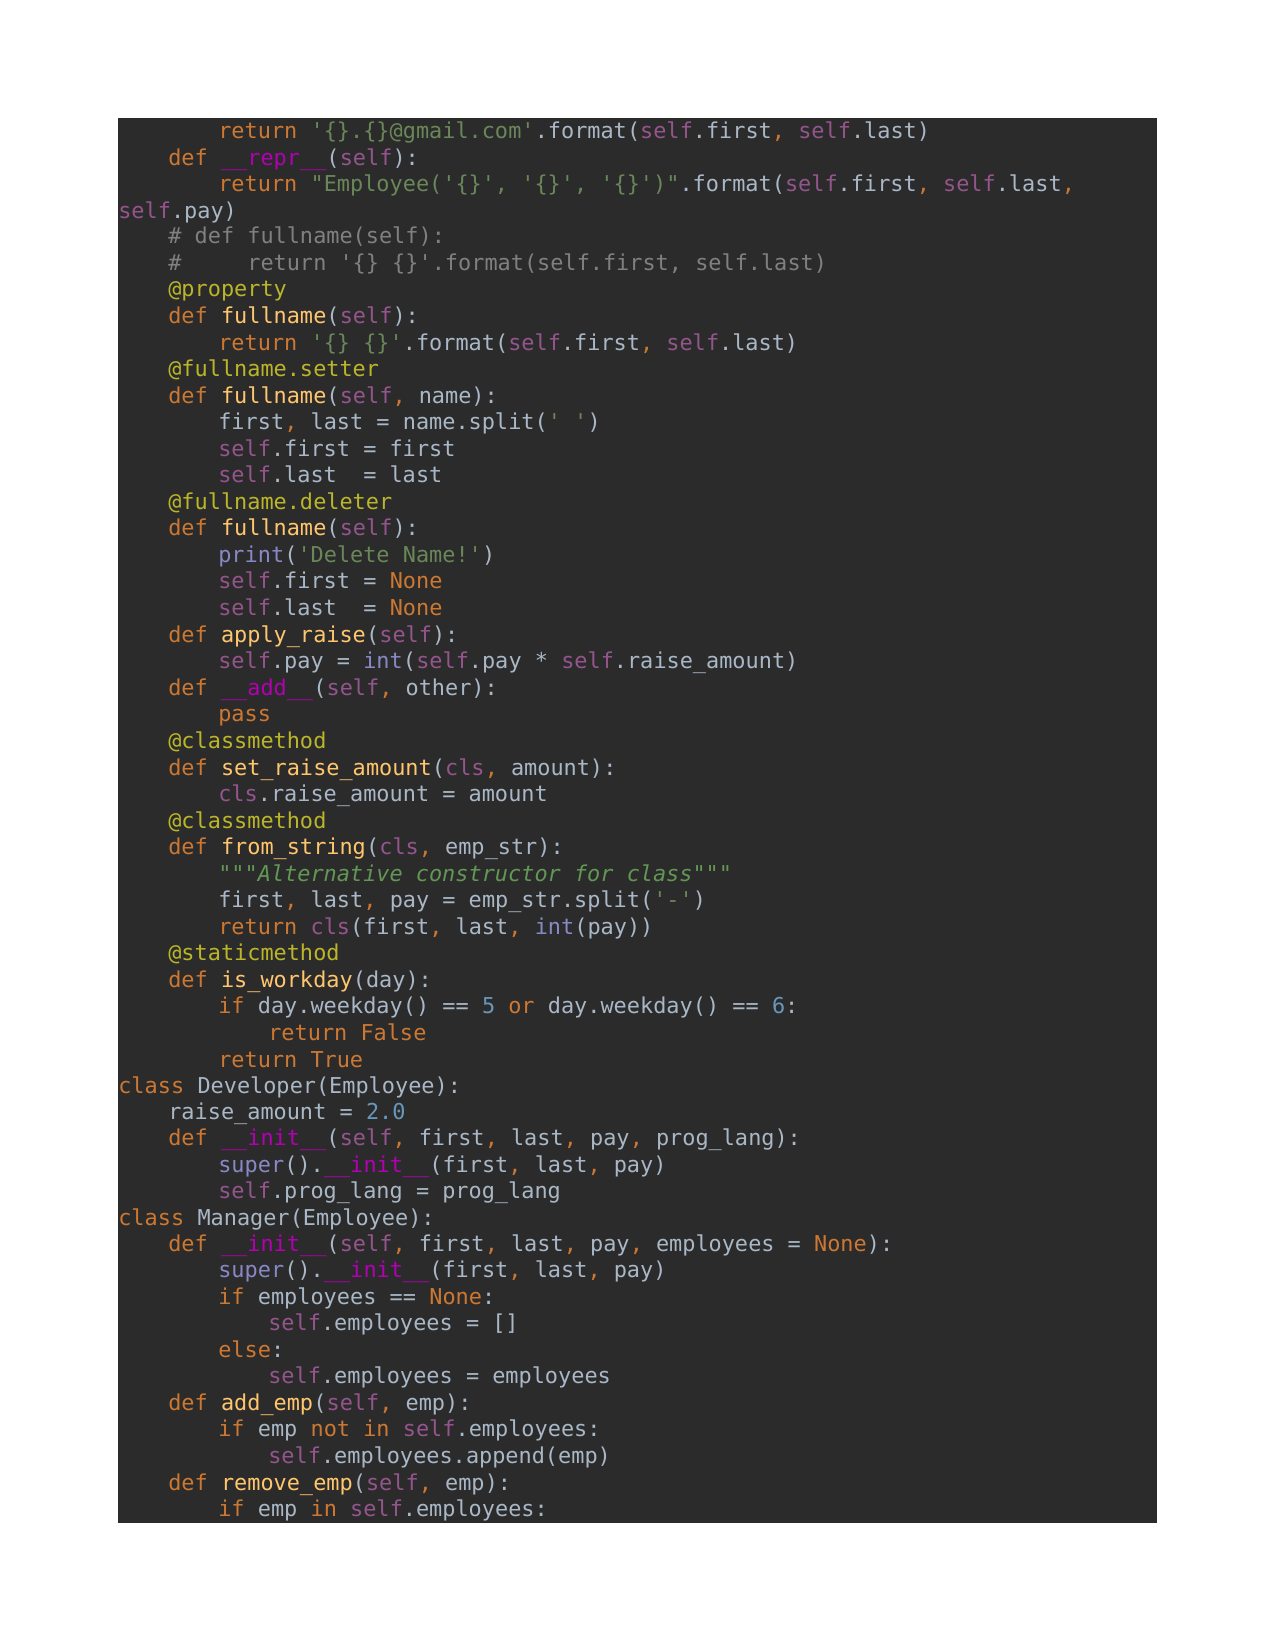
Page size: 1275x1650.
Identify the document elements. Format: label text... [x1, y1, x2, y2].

text @property [118, 276, 1157, 303]
text self.employees.append(emp) [118, 1443, 1157, 1470]
text if emp not in self.employees: [118, 1417, 1157, 1443]
text self.last = last [118, 462, 1157, 489]
text def fullname(self): [118, 516, 1157, 542]
text class Manager(Employee): [118, 1205, 1157, 1231]
text self.employees = [] [118, 1310, 1157, 1337]
text self.pay = int(self.pay * self.raise_amount) [118, 648, 1157, 675]
text @classmethod [118, 808, 1157, 834]
text return '{} {}'.format(self.first, self.last) [118, 329, 1157, 356]
text super().__init__(first, last, pay) [118, 1152, 1157, 1178]
text cls.raise_amount = amount [118, 781, 1157, 808]
text @fullname.setter [118, 356, 1157, 383]
text super().__init__(first, last, pay) [118, 1257, 1157, 1284]
text return False [118, 1020, 1157, 1047]
text else: [118, 1337, 1157, 1363]
text def __add__(self, other): [118, 675, 1157, 701]
text raise_amount = 2.0 [118, 1099, 1157, 1125]
text if day.weekday() == 5 or day.weekday() == 6: [118, 994, 1157, 1020]
text first, last = name.split(' ') [118, 409, 1157, 436]
text self.employees = employees [118, 1363, 1157, 1390]
text first, last, pay = emp_str.split('-') [118, 887, 1157, 914]
text return cls(first, last, int(pay)) [118, 914, 1157, 941]
text return '{}.{}@gmail.com'.format(self.first, self.last) [118, 118, 1157, 145]
text def is_workday(day): [118, 967, 1157, 994]
text # return '{} {}'.format(self.first, self.last) [118, 250, 1157, 276]
text def __init__(self, first, last, pay, employees = None): [118, 1231, 1157, 1257]
text """Alternative constructor for class""" [118, 861, 1157, 887]
text def apply_raise(self): [118, 622, 1157, 648]
text def set_raise_amount(cls, amount): [118, 754, 1157, 781]
text class Developer(Employee): [118, 1073, 1157, 1099]
text return "Employee('{}', '{}', '{}')".format(self.first, self.last, self.pay) [118, 171, 1157, 223]
text self.last = None [118, 595, 1157, 622]
text def remove_emp(self, emp): [118, 1470, 1157, 1496]
text self.prog_lang = prog_lang [118, 1178, 1157, 1205]
text # def fullname(self): [118, 223, 1157, 250]
text print('Delete Name!') [118, 542, 1157, 569]
text def add_emp(self, emp): [118, 1390, 1157, 1417]
text def __repr__(self): [118, 145, 1157, 171]
text def __init__(self, first, last, pay, prog_lang): [118, 1125, 1157, 1152]
text def fullname(self): [118, 303, 1157, 329]
text self.first = None [118, 569, 1157, 595]
text self.first = first [118, 436, 1157, 462]
text pass [118, 701, 1157, 728]
text @fullname.deleter [118, 489, 1157, 516]
text def from_string(cls, emp_str): [118, 834, 1157, 861]
text return True [118, 1047, 1157, 1073]
text @staticmethod [118, 941, 1157, 967]
text def fullname(self, name): [118, 383, 1157, 409]
text if employees == None: [118, 1284, 1157, 1310]
text if emp in self.employees: [118, 1496, 1157, 1523]
text @classmethod [118, 728, 1157, 754]
